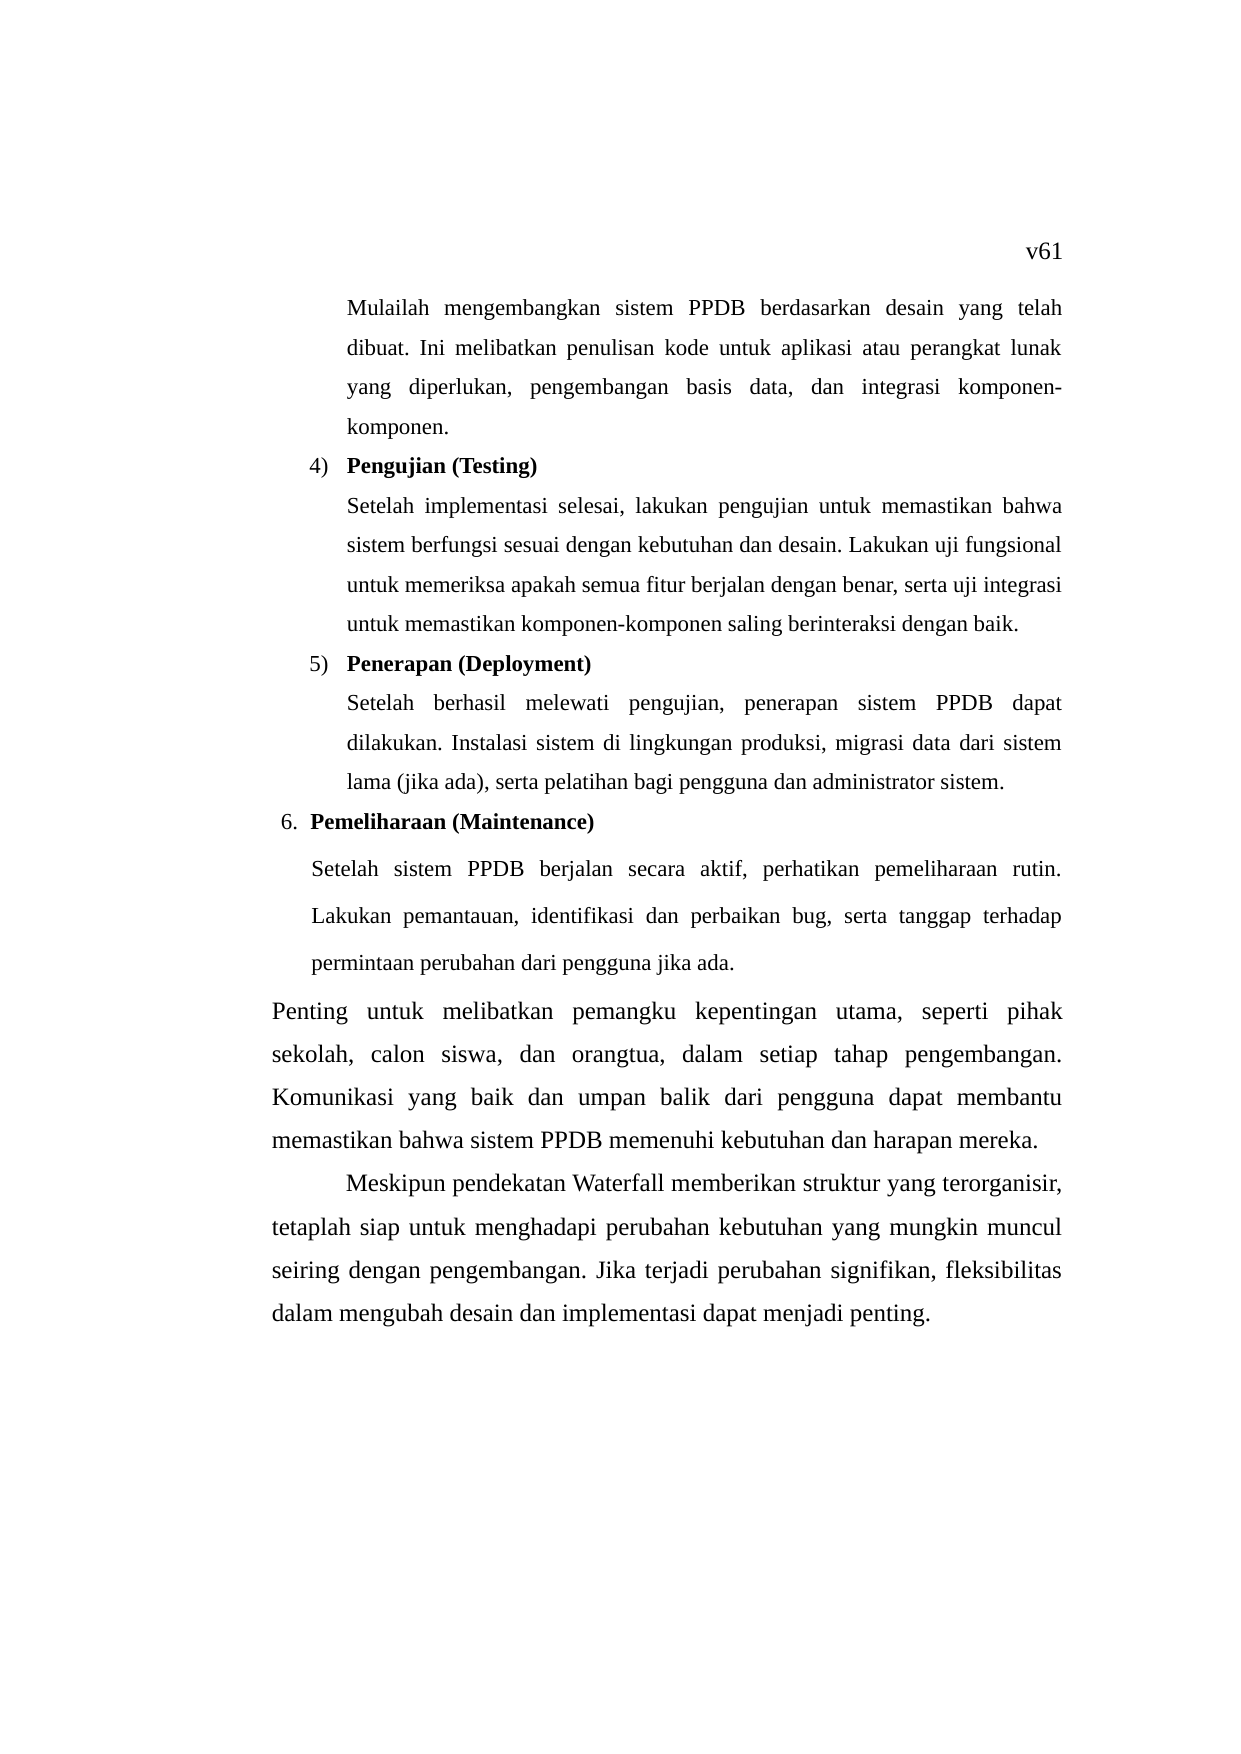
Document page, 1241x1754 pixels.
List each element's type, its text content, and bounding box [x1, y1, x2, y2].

list Penerapan (Deployment) [309, 650, 1063, 676]
text Meskipun pendekatan Waterfall memberikan struktur yang terorganisir, tetaplah siap untuk menghadapi perubahan kebutuhan yang mungkin muncul seiring dengan pengembangan. Jika terjadi perubahan signifikan, fleksibilitas dalam mengubah desain dan implementasi dapat menjadi penting. [272, 1168, 1063, 1327]
list Setelah berhasil melewati pengujian, penerapan sistem PPDB dapat dilakukan. Instalasi sistem di lingkungan produksi, migrasi data dari sistem lama (jika ada), serta pelatihan bagi pengguna dan administrator sistem. [309, 689, 1063, 794]
text Setelah sistem PPDB berjalan secara aktif, perhatikan pemeliharaan rutin. Lakukan pemantauan, identifikasi dan perbaikan bug, serta tanggap terhadap permintaan perubahan dari pengguna jika ada. [311, 855, 1063, 975]
list Pengujian (Testing) [309, 452, 1063, 479]
list Setelah implementasi selesai, lakukan pengujian untuk memastikan bahwa sistem berfungsi sesuai dengan kebutuhan dan desain. Lakukan uji fungsional untuk memeriksa apakah semua fitur berjalan dengan benar, serta uji integrasi untuk memastikan komponen-komponen saling berinteraksi dengan baik. [309, 492, 1063, 637]
text Penting untuk melibatkan pemangku kepentingan utama, seperti pihak sekolah, calon siswa, dan orangtua, dalam setiap tahap pengembangan. Komunikasi yang baik dan umpan balik dari pengguna dapat membantu memastikan bahwa sistem PPDB memenuhi kebutuhan dan harapan mereka. [272, 996, 1063, 1154]
list Mulailah mengembangkan sistem PPDB berdasarkan desain yang telah dibuat. Ini melibatkan penulisan kode untuk aplikasi atau perangkat lunak yang diperlukan, pengembangan basis data, dan integrasi komponen-komponen. [309, 294, 1063, 439]
list Pemeliharaan (Maintenance) [281, 808, 1063, 834]
